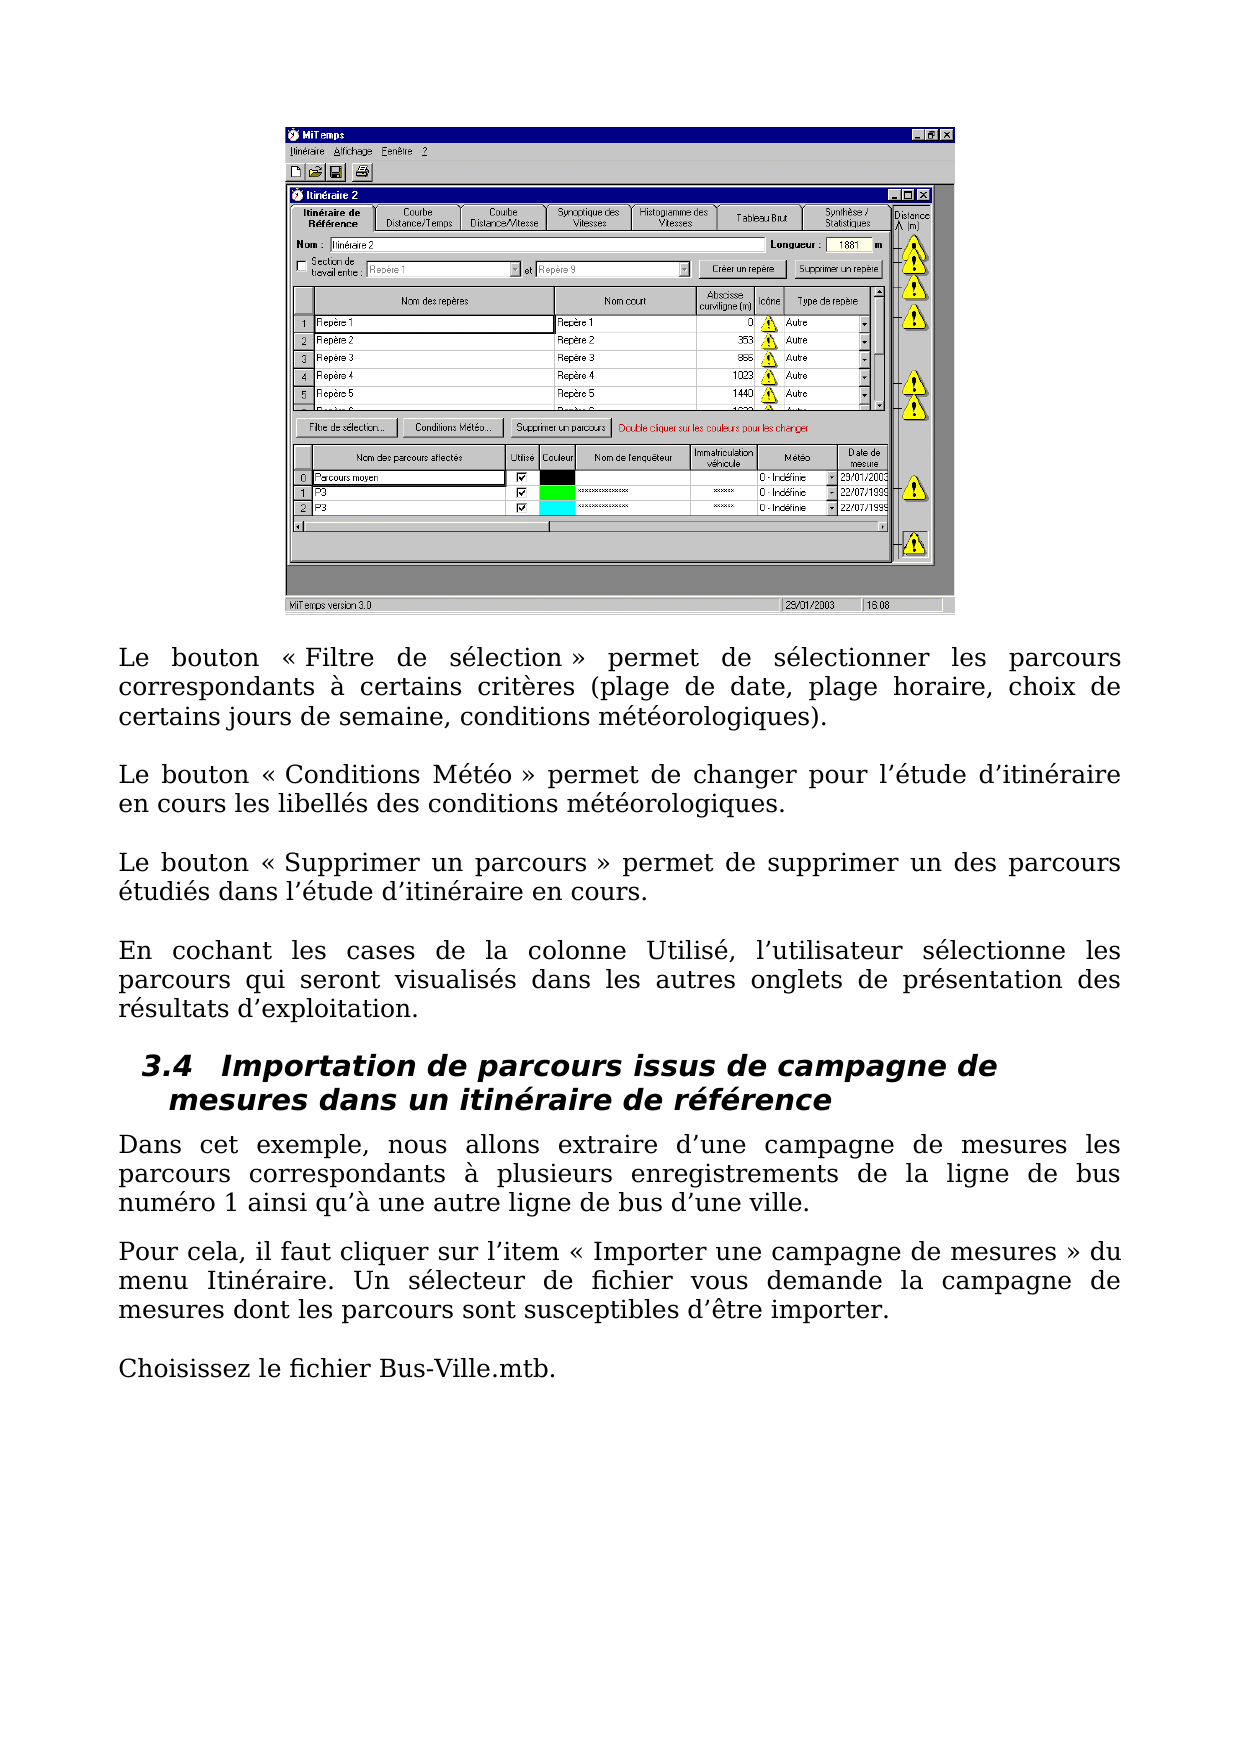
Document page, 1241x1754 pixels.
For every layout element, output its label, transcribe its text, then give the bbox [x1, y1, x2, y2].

text Dans cet exemple, nous allons extraire d’une campagne de mesures les parcours correspondants à plusieurs enregistrements de la ligne de bus numéro 1 ainsi qu’à une autre ligne de bus d’une ville. [118, 1130, 1122, 1218]
subtitle Importation de parcours issus de campagne de mesures dans un itinéraire de référence [142, 1049, 1122, 1117]
picture [285, 127, 955, 615]
text Le bouton « Filtre de sélection » permet de sélectionner les parcours correspondants à certains critères (plage de date, plage horaire, choix de certains jours de semaine, conditions météorologiques). [118, 643, 1122, 731]
text Le bouton « Conditions Météo » permet de changer pour l’étude d’itinéraire en cours les libellés des conditions météorologiques. [118, 760, 1122, 819]
text Le bouton « Supprimer un parcours » permet de supprimer un des parcours étudiés dans l’étude d’itinéraire en cours. [118, 848, 1122, 907]
text En cochant les cases de la colonne Utilisé, l’utilisateur sélectionne les parcours qui seront visualisés dans les autres onglets de présentation des résultats d’exploitation. [118, 936, 1122, 1024]
text Pour cela, il faut cliquer sur l’item « Importer une campagne de mesures » du menu Itinéraire. Un sélecteur de fichier vous demande la campagne de mesures dont les parcours sont susceptibles d’être importer. [118, 1237, 1122, 1325]
text Choisissez le fichier Bus-Ville.mtb. [118, 1354, 1122, 1383]
